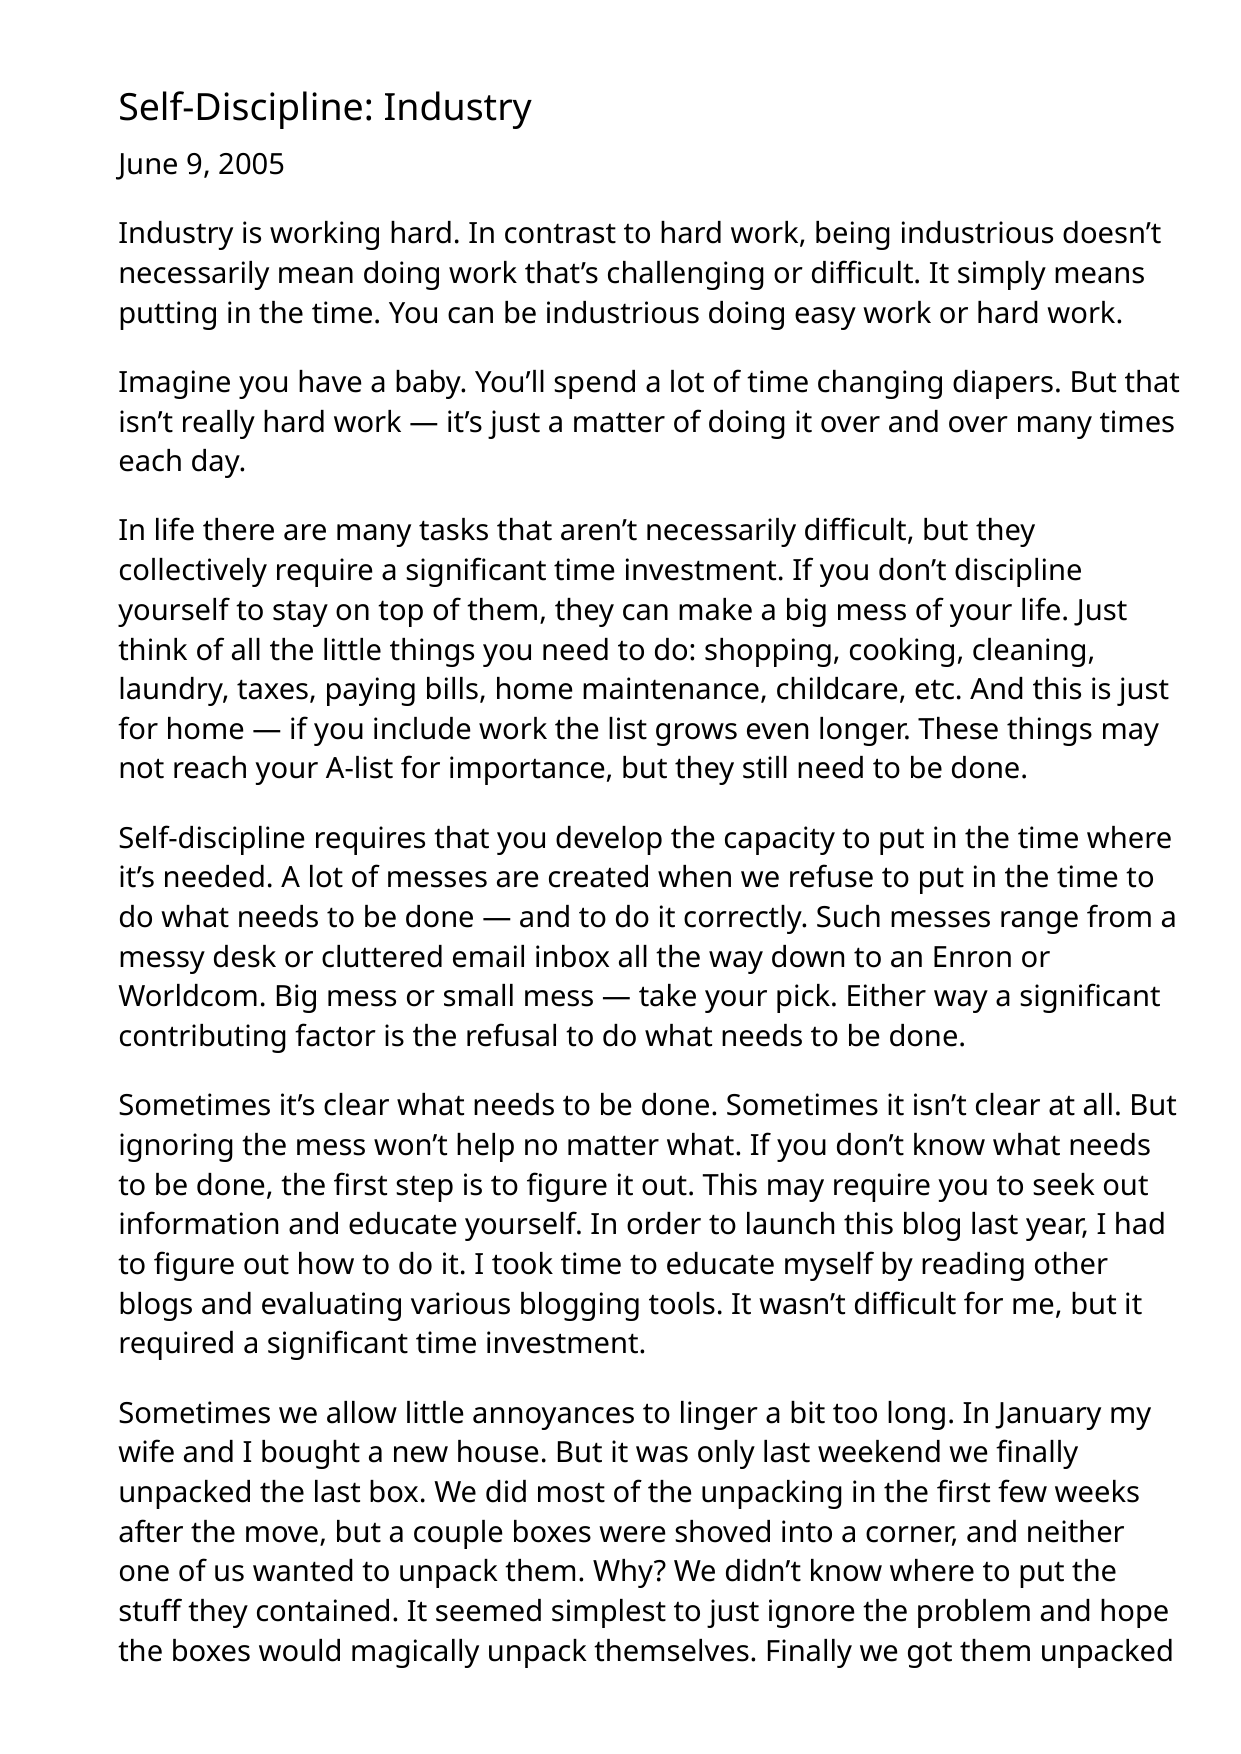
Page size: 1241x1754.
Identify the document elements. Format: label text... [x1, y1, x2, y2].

text Sometimes it’s clear what needs to be done. Sometimes it isn’t clear at all. But ignoring the mess won’t help no matter what. If you don’t know what needs to be done, the first step is to figure it out. This may require you to seek out information and educate yourself. In order to launch this blog last year, I had to figure out how to do it. I took time to educate myself by reading other blogs and evaluating various blogging tools. It wasn’t difficult for me, but it required a significant time investment. [118, 1084, 1181, 1362]
text Imagine you have a baby. You’ll spend a lot of time changing diapers. But that isn’t really hard work — it’s just a matter of doing it over and over many times each day. [118, 361, 1181, 480]
text Sometimes we allow little annoyances to linger a bit too long. In January my wife and I bought a new house. But it was only last weekend we finally unpacked the last box. We did most of the unpacking in the first few weeks after the move, but a couple boxes were shoved into a corner, and neither one of us wanted to unpack them. Why? We didn’t know where to put the stuff they contained. It seemed simplest to just ignore the problem and hope the boxes would magically unpack themselves. Finally we got them unpacked [118, 1392, 1181, 1670]
text Self-discipline requires that you develop the capacity to put in the time where it’s needed. A lot of messes are created when we refuse to put in the time to do what needs to be done — and to do it correctly. Such messes range from a messy desk or cluttered email inbox all the way down to an Enron or Worldcom. Big mess or small mess — take your pick. Either way a significant contributing factor is the refusal to do what needs to be done. [118, 817, 1181, 1055]
text In life there are many tasks that aren’t necessarily difficult, but they collectively require a significant time investment. If you don’t discipline yourself to stay on top of them, they can make a big mess of your life. Just think of all the little things you need to do: shopping, cooking, cleaning, laundry, taxes, paying bills, home maintenance, childcare, etc. And this is just for home — if you include work the list grows even longer. These things may not reach your A-list for importance, but they still need to be done. [118, 510, 1181, 787]
text Industry is working hard. In contrast to hard work, being industrious doesn’t necessarily mean doing work that’s challenging or difficult. It simply means putting in the time. You can be industrious doing easy work or hard work. [118, 213, 1181, 332]
text June 9, 2005 [118, 143, 1181, 183]
subtitle Self-Discipline: Industry [118, 80, 1181, 131]
